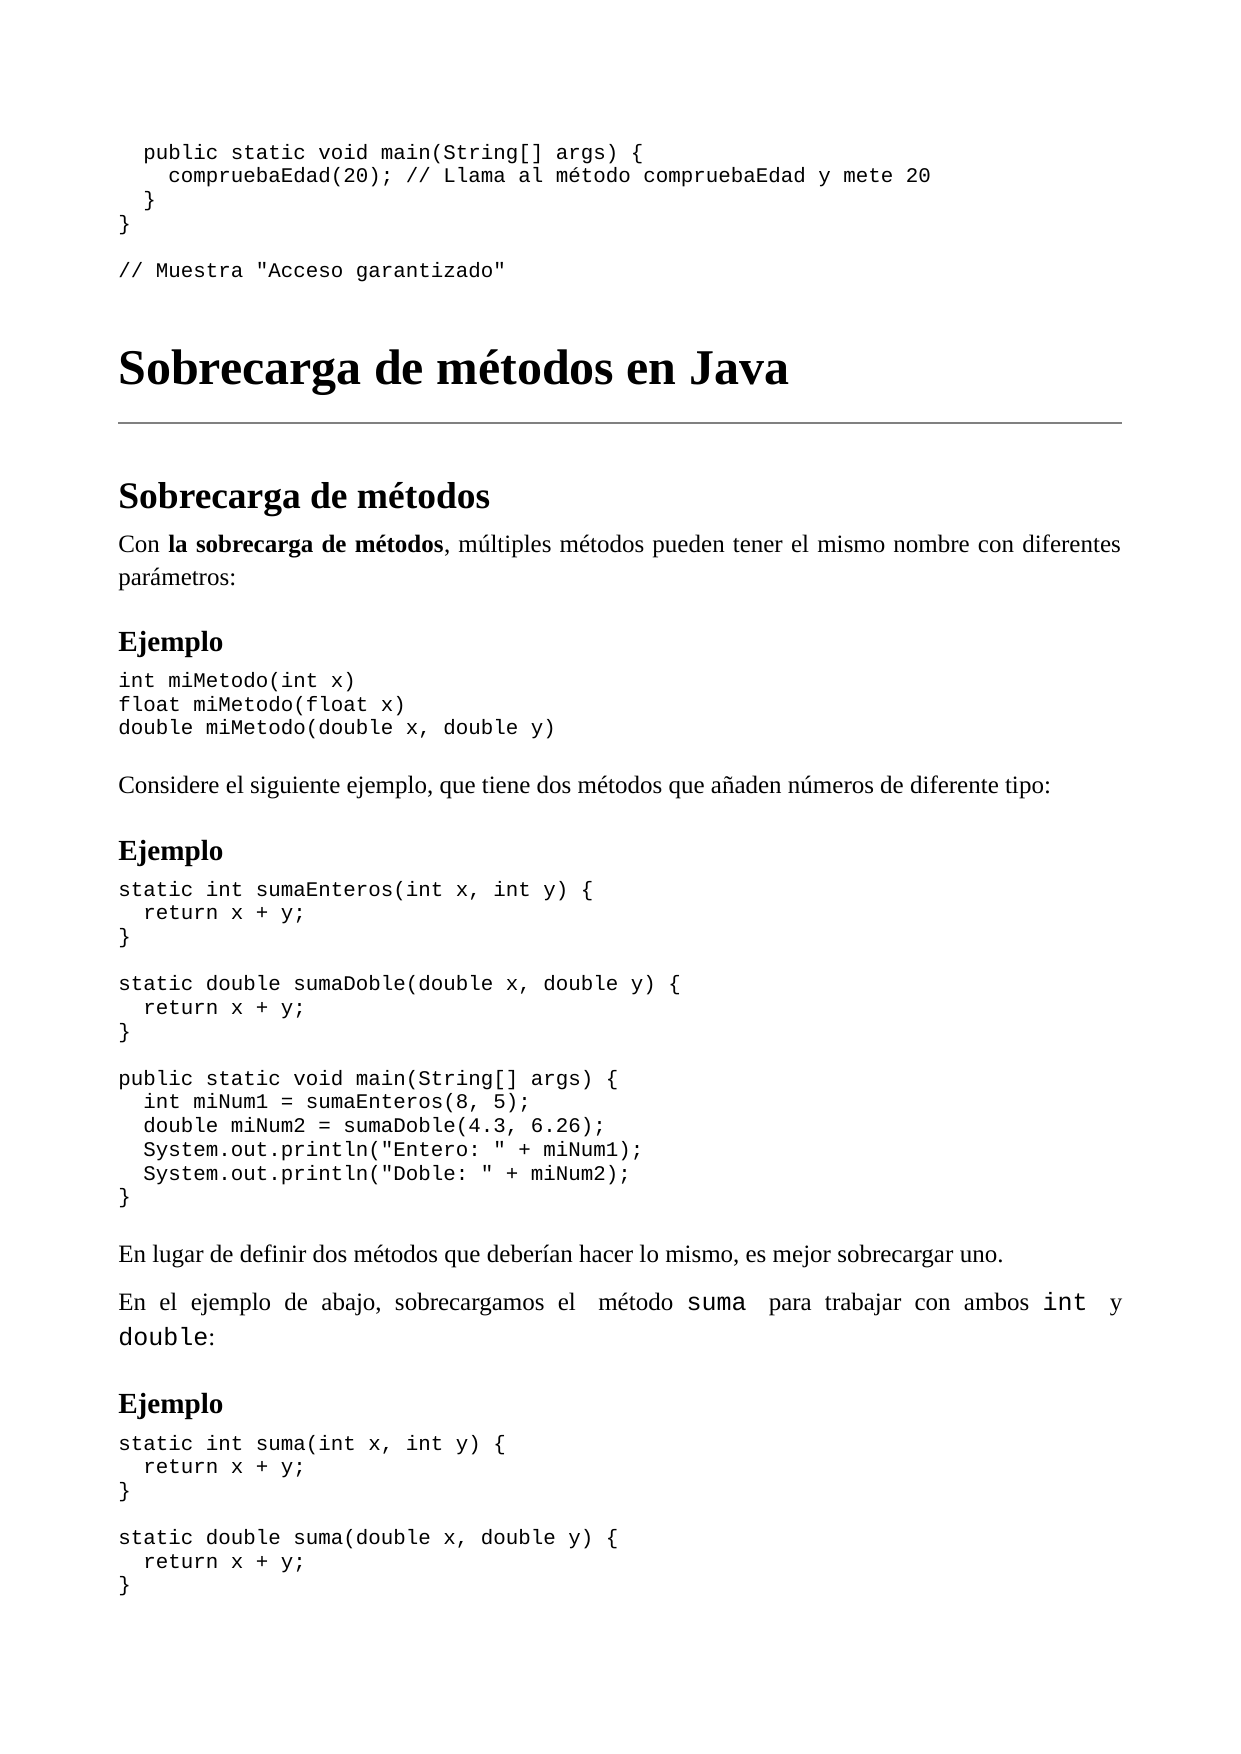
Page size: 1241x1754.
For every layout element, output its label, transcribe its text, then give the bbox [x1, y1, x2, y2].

text } [118, 926, 1122, 950]
text public static void main(String[] args) { [118, 1068, 1122, 1092]
text Considere el siguiente ejemplo, que tiene dos métodos que añaden números de diferente tipo: [118, 771, 1122, 799]
text System.out.println("Doble: " + miNum2); [118, 1162, 1122, 1186]
text } [118, 1021, 1122, 1044]
text int miNum1 = sumaEnteros(8, 5); [118, 1092, 1122, 1115]
text } [118, 1480, 1122, 1503]
text } [118, 189, 1122, 213]
subtitle Ejemplo [118, 1387, 1122, 1420]
text static double suma(double x, double y) { [118, 1527, 1122, 1551]
text double miNum2 = sumaDoble(4.3, 6.26); [118, 1115, 1122, 1139]
text static int sumaEnteros(int x, int y) { [118, 879, 1122, 902]
text En el ejemplo de abajo, sobrecargamos el método suma para trabajar con ambos int y double: [118, 1287, 1122, 1353]
text float miMetodo(float x) [118, 694, 1122, 717]
text public static void main(String[] args) { [118, 142, 1122, 165]
text } [118, 1574, 1122, 1598]
subtitle Ejemplo [118, 624, 1122, 658]
text return x + y; [118, 902, 1122, 926]
text return x + y; [118, 1456, 1122, 1480]
text Con la sobrecarga de métodos, múltiples métodos pueden tener el mismo nombre con diferentes parámetros: [118, 529, 1122, 591]
text } [118, 213, 1122, 236]
subtitle Sobrecarga de métodos en Java [118, 338, 1122, 396]
text // Muestra "Acceso garantizado" [118, 260, 1122, 284]
text static int suma(int x, int y) { [118, 1433, 1122, 1456]
text System.out.println("Entero: " + miNum1); [118, 1139, 1122, 1162]
subtitle Ejemplo [118, 833, 1122, 866]
text double miMetodo(double x, double y) [118, 717, 1122, 741]
text En lugar de definir dos métodos que deberían hacer lo mismo, es mejor sobrecargar uno. [118, 1239, 1122, 1268]
text static double sumaDoble(double x, double y) { [118, 973, 1122, 997]
text return x + y; [118, 997, 1122, 1021]
text compruebaEdad(20); // Llama al método compruebaEdad y mete 20 [118, 165, 1122, 189]
text int miMetodo(int x) [118, 670, 1122, 694]
subtitle Sobrecarga de métodos [118, 473, 1122, 516]
text } [118, 1186, 1122, 1210]
text return x + y; [118, 1551, 1122, 1574]
